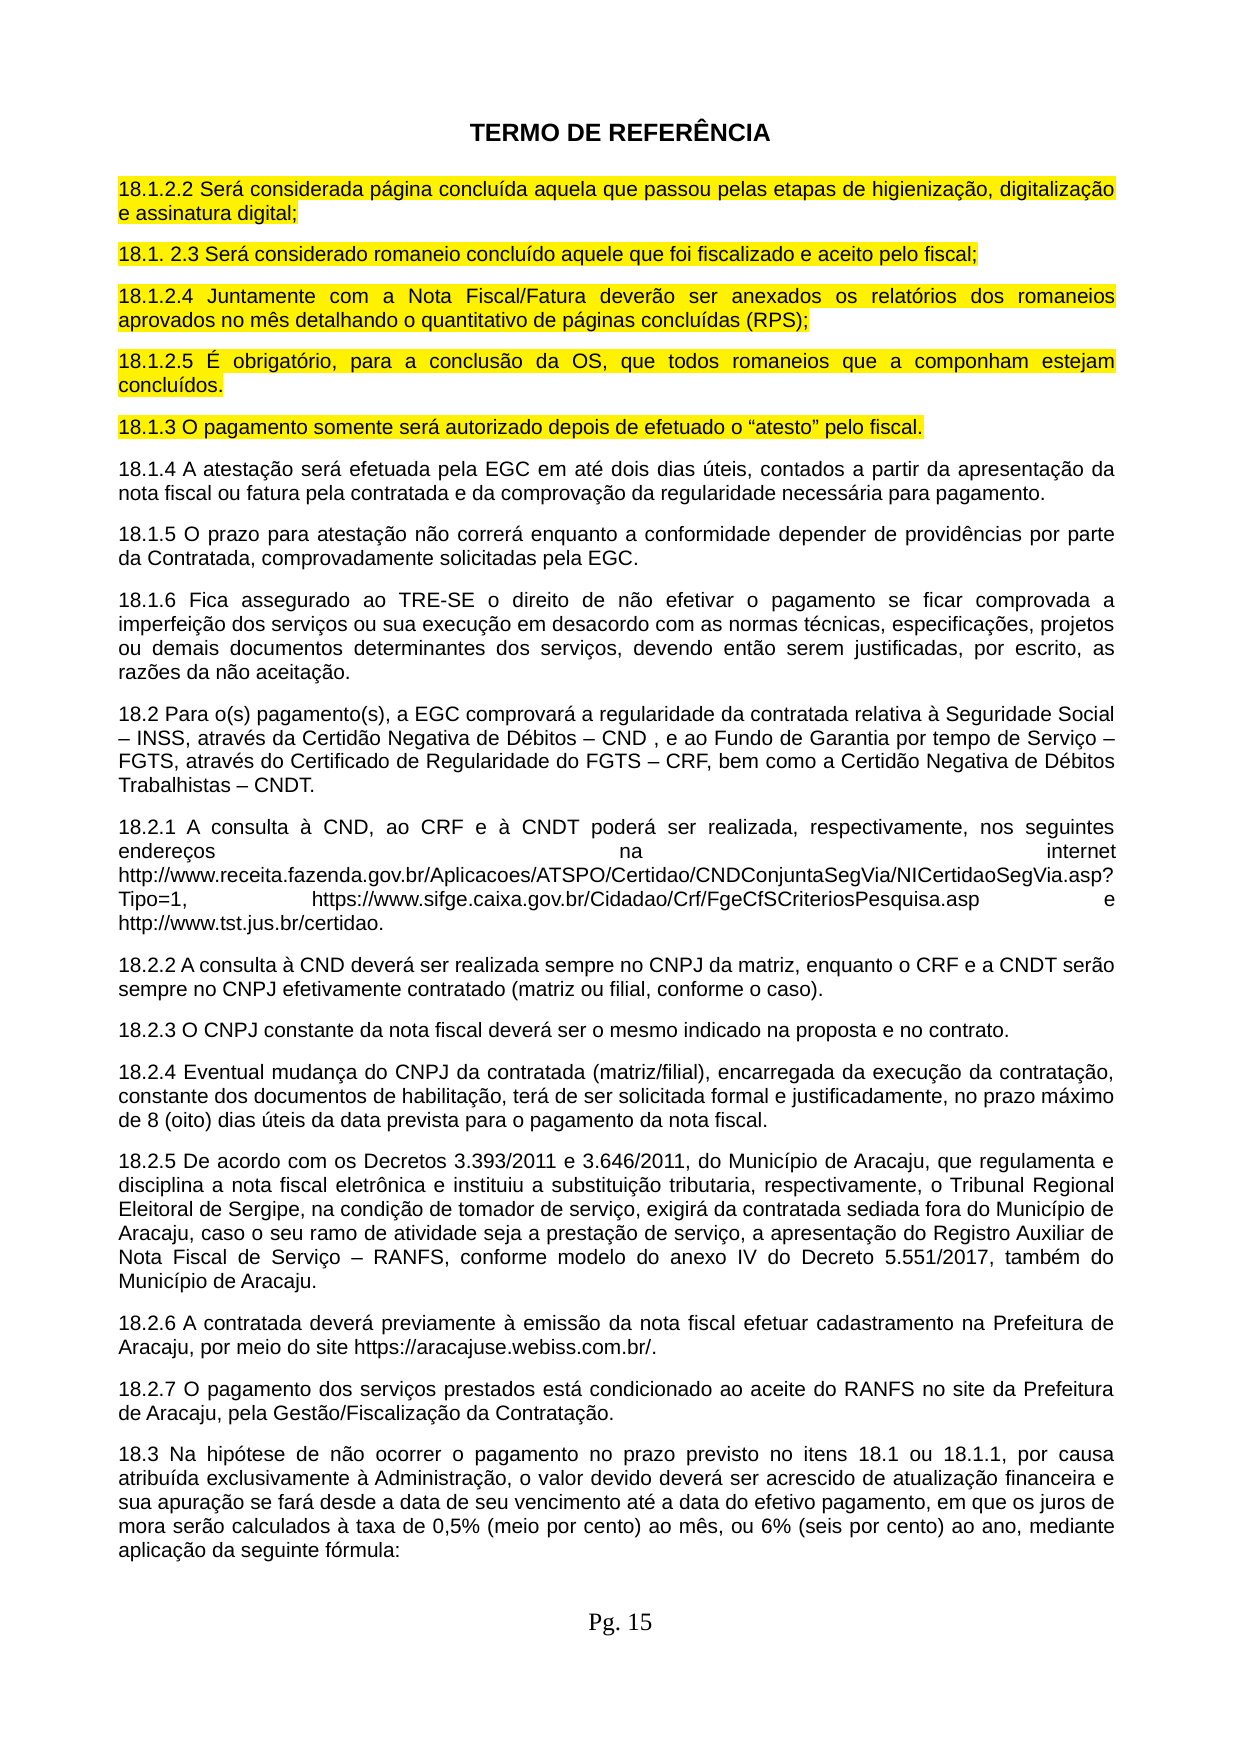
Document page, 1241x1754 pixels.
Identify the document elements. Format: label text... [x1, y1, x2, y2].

text 18.2.7 O pagamento dos serviços prestados está condicionado ao aceite do RANFS no site da Prefeitura de Aracaju, pela Gestão/Fiscalização da Contratação. [118, 1376, 1116, 1424]
text 18.1.2.5 É obrigatório, para a conclusão da OS, que todos romaneios que a componham estejam concluídos. [118, 349, 1116, 397]
text 18.2.4 Eventual mudança do CNPJ da contratada (matriz/filial), encarregada da execução da contratação, constante dos documentos de habilitação, terá de ser solicitada formal e justificadamente, no prazo máximo de 8 (oito) dias úteis da data prevista para o pagamento da nota fiscal. [118, 1060, 1116, 1132]
text 18.1.3 O pagamento somente será autorizado depois de efetuado o “atesto” pelo fiscal. [118, 415, 1116, 439]
text 18.1.2.2 Será considerada página concluída aquela que passou pelas etapas de higienização, digitalização e assinatura digital; [118, 176, 1116, 224]
text 18.2.3 O CNPJ constante da nota fiscal deverá ser o mesmo indicado na proposta e no contrato. [118, 1018, 1116, 1042]
text 18.2.1 A consulta à CND, ao CRF e à CNDT poderá ser realizada, respectivamente, nos seguintes endereços na internet http://www.receita.fazenda.gov.br/Aplicacoes/ATSPO/Certidao/CNDConjuntaSegVia/NICertidaoSegVia.asp?Tipo=1, https://www.sifge.caixa.gov.br/Cidadao/Crf/FgeCfSCriteriosPesquisa.asp e http://www.tst.jus.br/certidao. [118, 815, 1116, 935]
text 18.3 Na hipótese de não ocorrer o pagamento no prazo previsto no itens 18.1 ou 18.1.1, por causa atribuída exclusivamente à Administração, o valor devido deverá ser acrescido de atualização financeira e sua apuração se fará desde a data de seu vencimento até a data do efetivo pagamento, em que os juros de mora serão calculados à taxa de 0,5% (meio por cento) ao mês, ou 6% (seis por cento) ao ano, mediante aplicação da seguinte fórmula: [118, 1442, 1116, 1562]
text 18.1.4 A atestação será efetuada pela EGC em até dois dias úteis, contados a partir da apresentação da nota fiscal ou fatura pela contratada e da comprovação da regularidade necessária para pagamento. [118, 457, 1116, 504]
text 18.2.2 A consulta à CND deverá ser realizada sempre no CNPJ da matriz, enquanto o CRF e a CNDT serão sempre no CNPJ efetivamente contratado (matriz ou filial, conforme o caso). [118, 952, 1116, 1000]
text 18.1. 2.3 Será considerado romaneio concluído aquele que foi fiscalizado e aceito pelo fiscal; [118, 242, 1116, 266]
text 18.1.2.4 Juntamente com a Nota Fiscal/Fatura deverão ser anexados os relatórios dos romaneios aprovados no mês detalhando o quantitativo de páginas concluídas (RPS); [118, 284, 1116, 332]
text 18.1.6 Fica assegurado ao TRE-SE o direito de não efetivar o pagamento se ficar comprovada a imperfeição dos serviços ou sua execução em desacordo com as normas técnicas, especificações, projetos ou demais documentos determinantes dos serviços, devendo então serem justificadas, por escrito, as razões da não aceitação. [118, 588, 1116, 684]
text 18.1.5 O prazo para atestação não correrá enquanto a conformidade depender de providências por parte da Contratada, comprovadamente solicitadas pela EGC. [118, 522, 1116, 570]
text 18.2 Para o(s) pagamento(s), a EGC comprovará a regularidade da contratada relativa à Seguridade Social – INSS, através da Certidão Negativa de Débitos – CND , e ao Fundo de Garantia por tempo de Serviço – FGTS, através do Certificado de Regularidade do FGTS – CRF, bem como a Certidão Negativa de Débitos Trabalhistas – CNDT. [118, 701, 1116, 797]
text 18.2.5 De acordo com os Decretos 3.393/2011 e 3.646/2011, do Município de Aracaju, que regulamenta e disciplina a nota fiscal eletrônica e instituiu a substituição tributaria, respectivamente, o Tribunal Regional Eleitoral de Sergipe, na condição de tomador de serviço, exigirá da contratada sediada fora do Município de Aracaju, caso o seu ramo de atividade seja a prestação de serviço, a apresentação do Registro Auxiliar de Nota Fiscal de Serviço – RANFS, conforme modelo do anexo IV do Decreto 5.551/2017, também do Município de Aracaju. [118, 1149, 1116, 1293]
text 18.2.6 A contratada deverá previamente à emissão da nota fiscal efetuar cadastramento na Prefeitura de Aracaju, por meio do site https://aracajuse.webiss.com.br/. [118, 1311, 1116, 1359]
